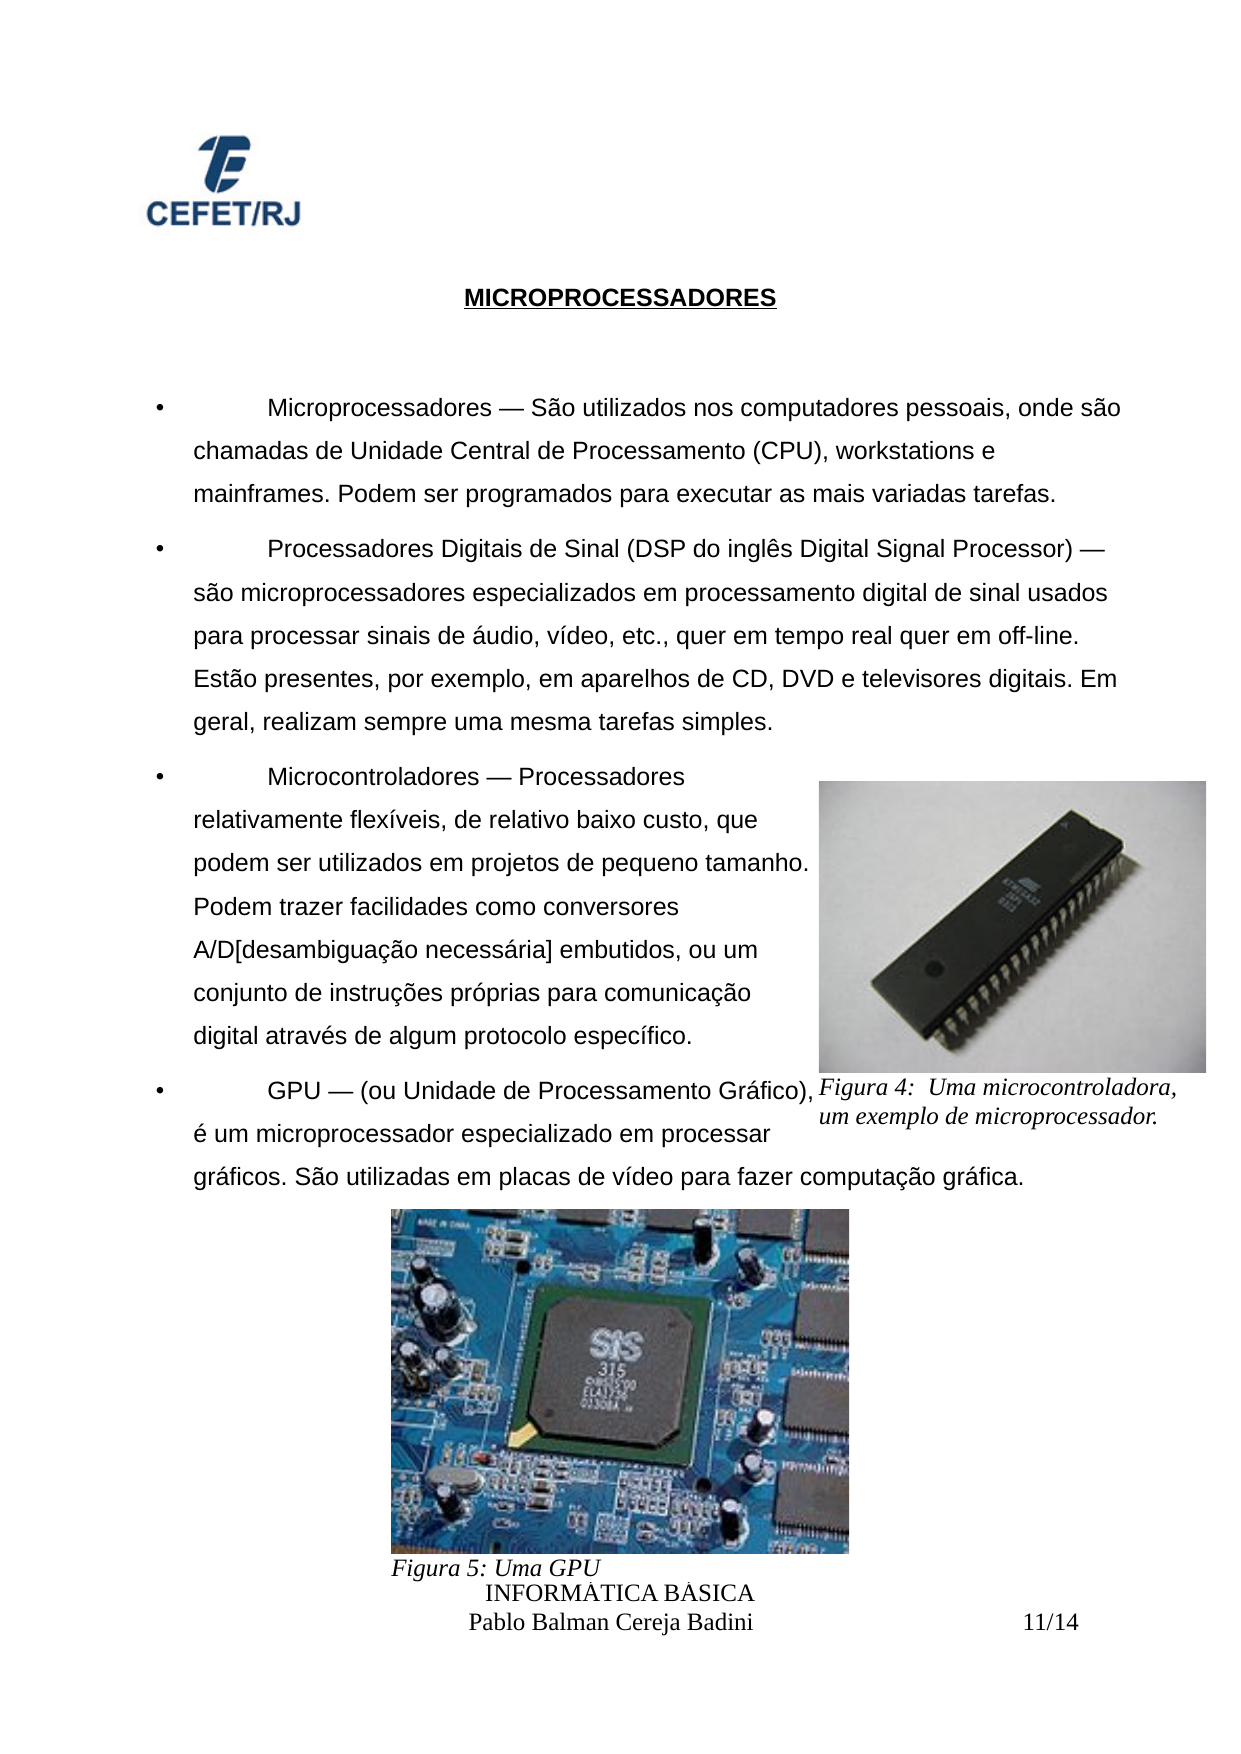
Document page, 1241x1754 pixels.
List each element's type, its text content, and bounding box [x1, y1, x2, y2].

picture [818, 781, 1207, 1073]
picture [129, 125, 318, 238]
list GPU — (ou Unidade de Processamento Gráfico), é um microprocessador especializado em processar gráficos. São utilizadas em placas de vídeo para fazer computação gráfica. [156, 1076, 1122, 1191]
picture [391, 1209, 850, 1554]
list Processadores Digitais de Sinal (DSP do inglês Digital Signal Processor) — são microprocessadores especializados em processamento digital de sinal usados para processar sinais de áudio, vídeo, etc., quer em tempo real quer em off-line. Estão presentes, por exemplo, em aparelhos de CD, DVD e televisores digitais. Em geral, realizam sempre uma mesma tarefas simples. [156, 534, 1122, 736]
text Figura 5: Uma GPU [391, 1554, 849, 1582]
list Microprocessadores — São utilizados nos computadores pessoais, onde são chamadas de Unidade Central de Processamento (CPU), workstations e mainframes. Podem ser programados para executar as mais variadas tarefas. [156, 393, 1122, 508]
list Microcontroladores — Processadores relativamente flexíveis, de relativo baixo custo, que podem ser utilizados em projetos de pequeno tamanho. Podem trazer facilidades como conversores A/D[desambiguação necessária] embutidos, ou um conjunto de instruções próprias para comunicação digital através de algum protocolo específico. [156, 762, 1206, 1050]
list Figura 4: Uma microcontroladora, um exemplo de microprocessador. [819, 1073, 1206, 1130]
text MICROPROCESSADORES [118, 283, 1122, 312]
